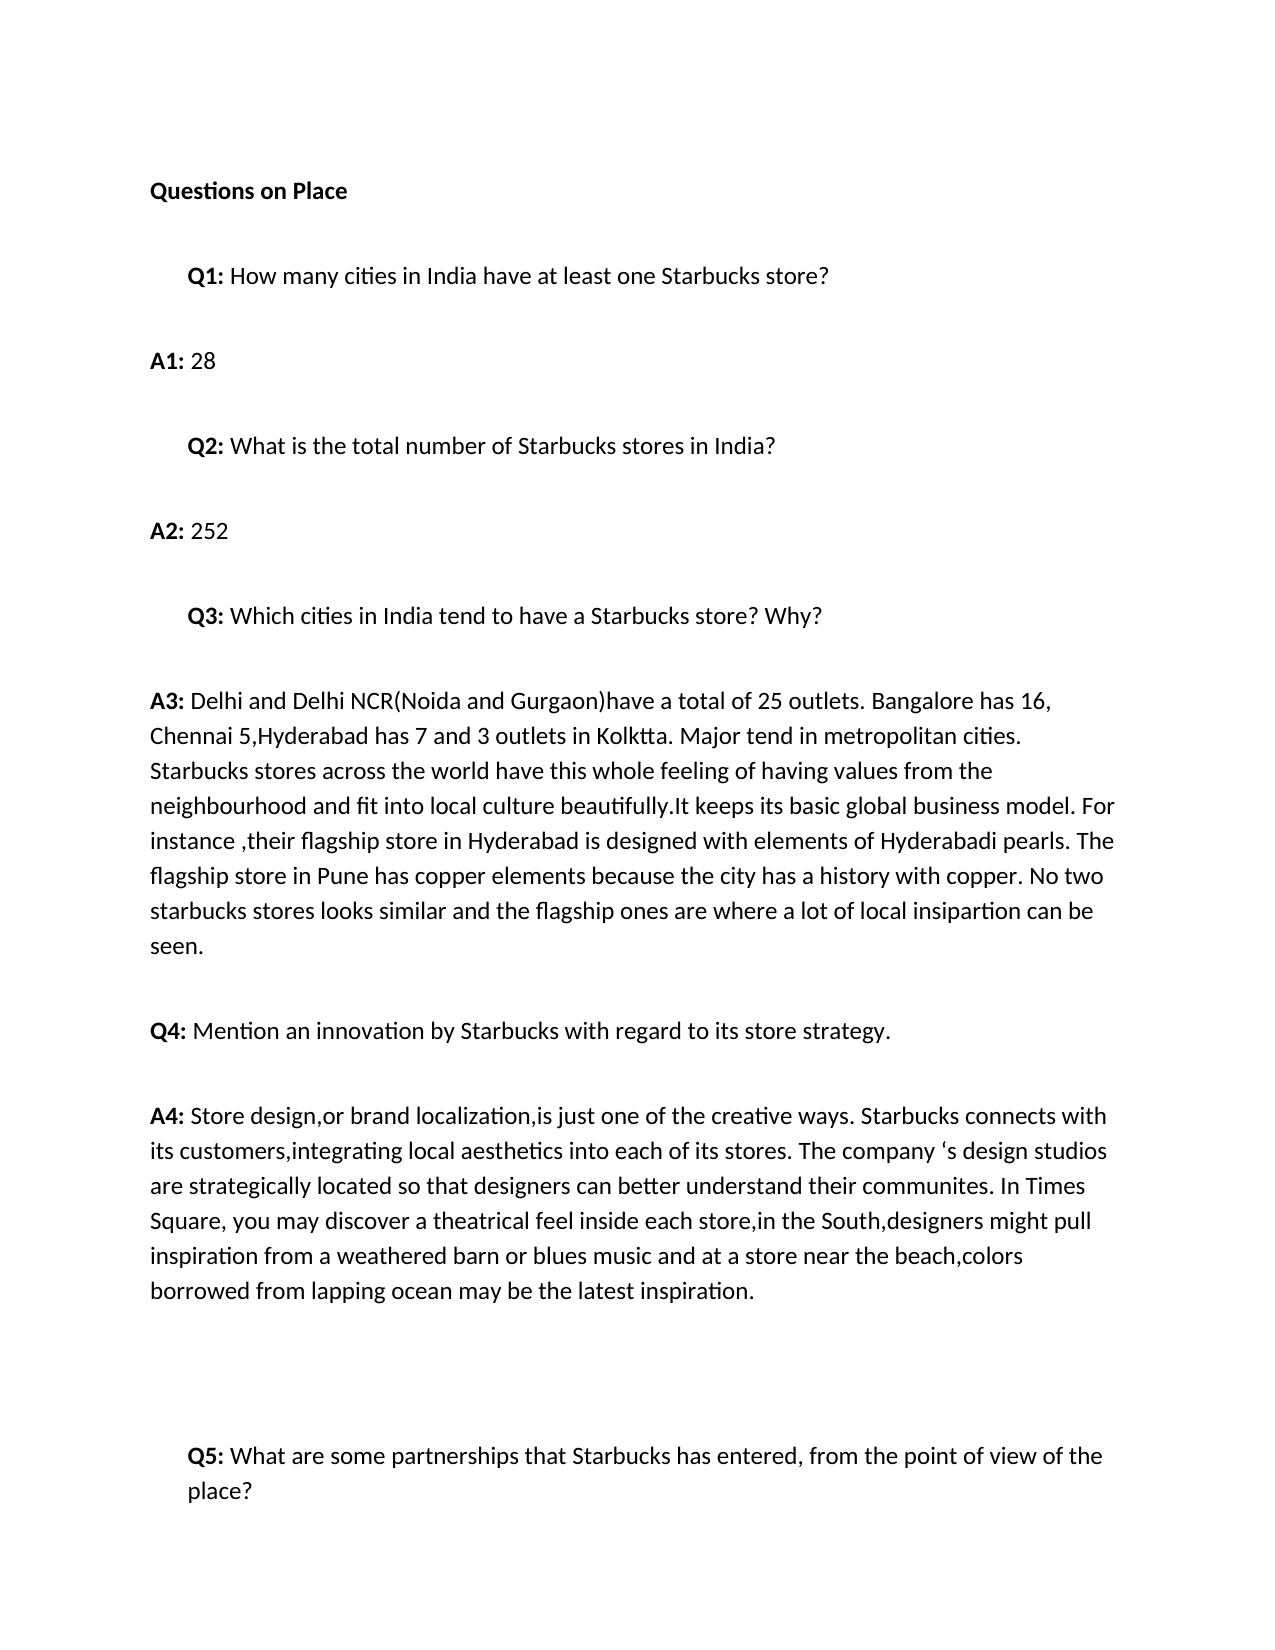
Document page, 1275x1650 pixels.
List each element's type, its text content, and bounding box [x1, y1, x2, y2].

text Q5: What are some partnerships that Starbucks has entered, from the point of view of the place? [187, 1440, 1125, 1506]
text A4: Store design,or brand localization,is just one of the creative ways. Starbucks connects with its customers,integrating local aesthetics into each of its stores. The company ‘s design studios are strategically located so that designers can better understand their communites. In Times Square, you may discover a theatrical feel inside each store,in the South,designers might pull inspiration from a weathered barn or blues music and at a store near the beach,colors borrowed from lapping ocean may be the latest inspiration. [150, 1100, 1125, 1306]
text A3: Delhi and Delhi NCR(Noida and Gurgaon)have a total of 25 outlets. Bangalore has 16, Chennai 5,Hyderabad has 7 and 3 outlets in Kolktta. Major tend in metropolitan cities. Starbucks stores across the world have this whole feeling of having values from the neighbourhood and fit into local culture beautifully.It keeps its basic global business model. For instance ,their flagship store in Hyderabad is designed with elements of Hyderabadi pearls. The flagship store in Pune has copper elements because the city has a history with copper. No two starbucks stores looks similar and the flagship ones are where a lot of local insipartion can be seen. [150, 685, 1125, 961]
text A2: 252 [150, 515, 1125, 546]
text Questions on Place [150, 175, 1125, 206]
text Q1: How many cities in India have at least one Starbucks store? [187, 260, 1125, 291]
text Q4: Mention an innovation by Starbucks with regard to its store strategy. [150, 1015, 1125, 1046]
text Q2: What is the total number of Starbucks stores in India? [187, 430, 1125, 461]
text A1: 28 [150, 345, 1125, 376]
text Q3: Which cities in India tend to have a Starbucks store? Why? [187, 600, 1125, 631]
